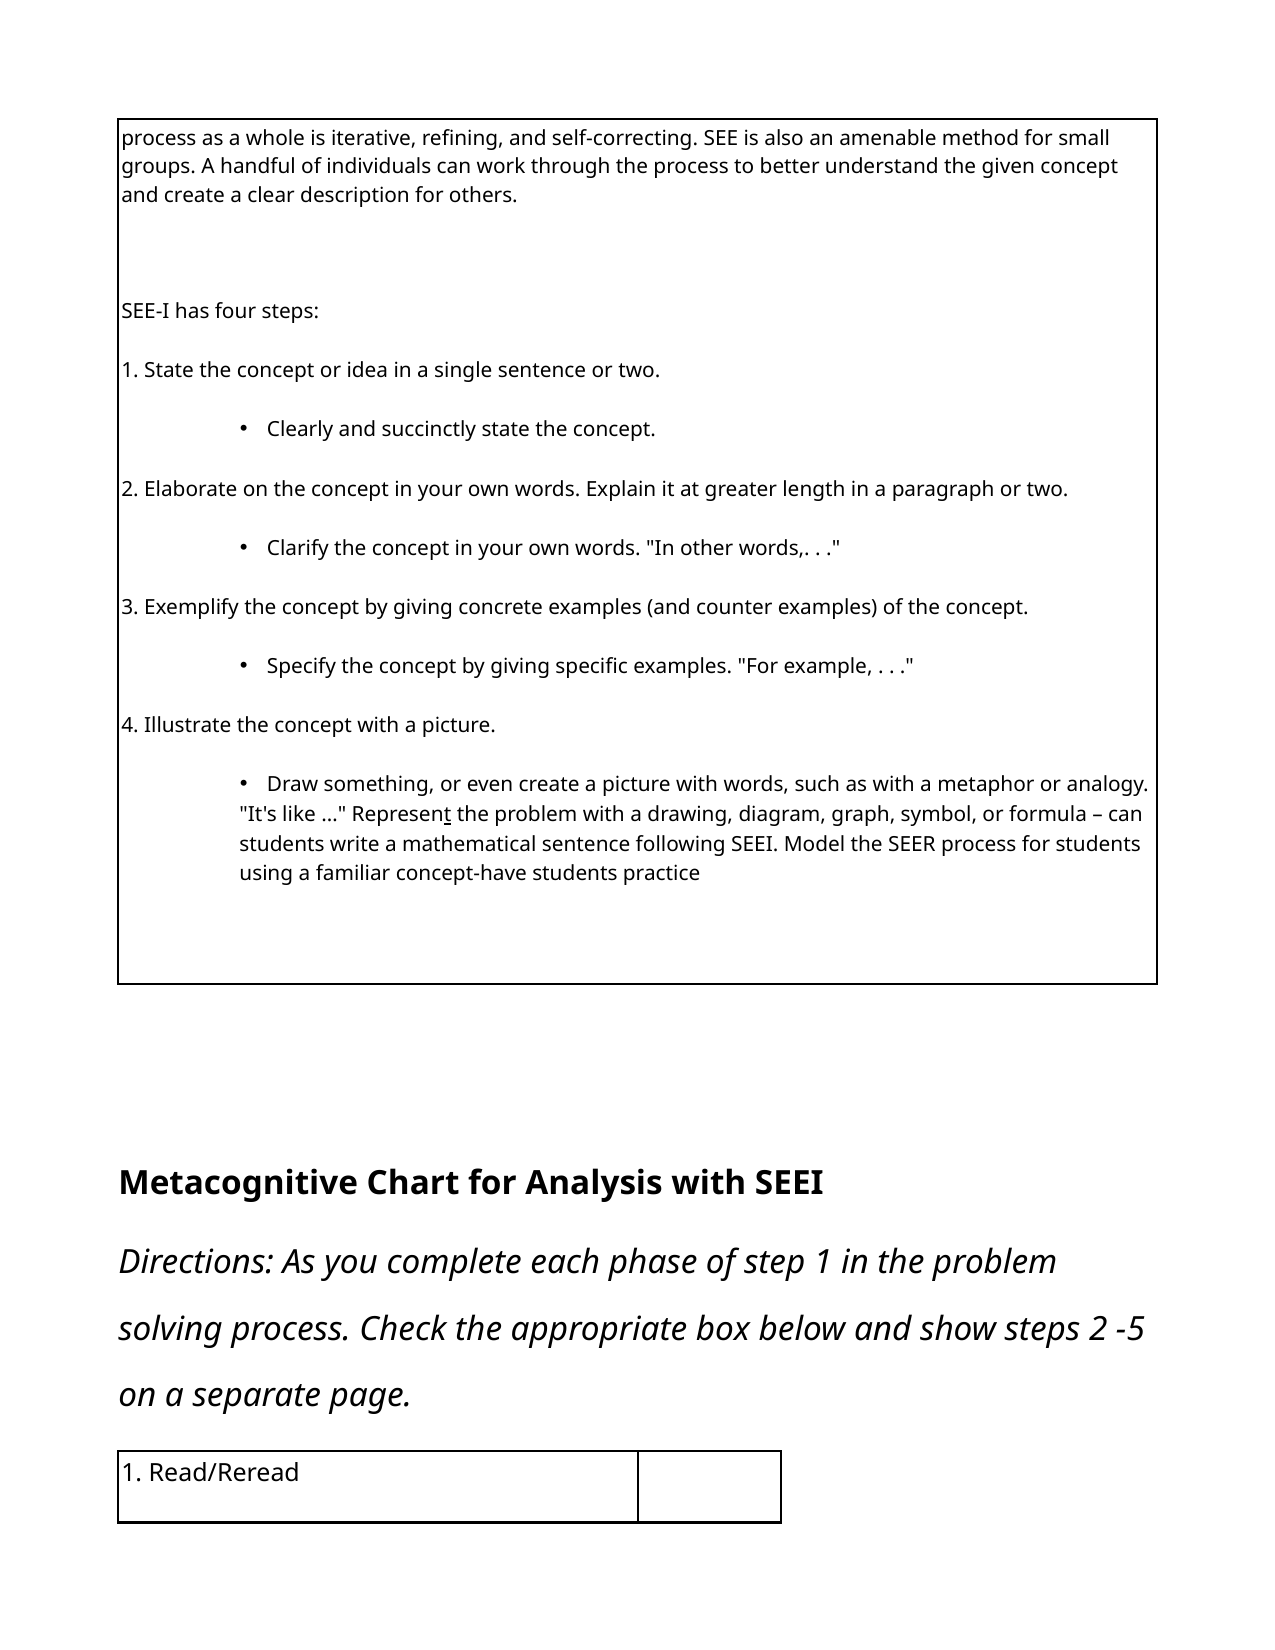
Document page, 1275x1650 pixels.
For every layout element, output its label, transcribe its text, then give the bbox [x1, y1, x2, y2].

text Metacognitive Chart for Analysis with SEEI [118, 1159, 1157, 1226]
table_header process as a whole is iterative, refining, and self-correcting. SEE is also an amenable method for small groups. A handful of individuals can work through the process to better understand the given concept and create a clear description for others. SEE-I has four steps: 1. State the concept or idea in a single sentence or two. • Clearly and succinctly state the concept. 2. Elaborate on the concept in your own words. Explain it at greater length in a paragraph or two. • Clarify the concept in your own words. "In other words,. . ." 3. Exemplify the concept by giving concrete examples (and counter examples) of the concept. • Specify the concept by giving specific examples. "For example, . . ." 4. Illustrate the concept with a picture. • Draw something, or even create a picture with words, such as with a metaphor or analogy. "It's like …" Represent the problem with a drawing, diagram, graph, symbol, or formula – can students write a mathematical sentence following SEEI. Model the SEER process for students using a familiar concept-have students practice [119, 120, 1156, 982]
table_header [639, 1452, 780, 1521]
table_header 1. Read/Reread [119, 1452, 637, 1521]
text Directions: As you complete each phase of step 1 in the problem solving process. Check the appropriate box below and show steps 2 -5 on a separate page. [118, 1238, 1157, 1437]
